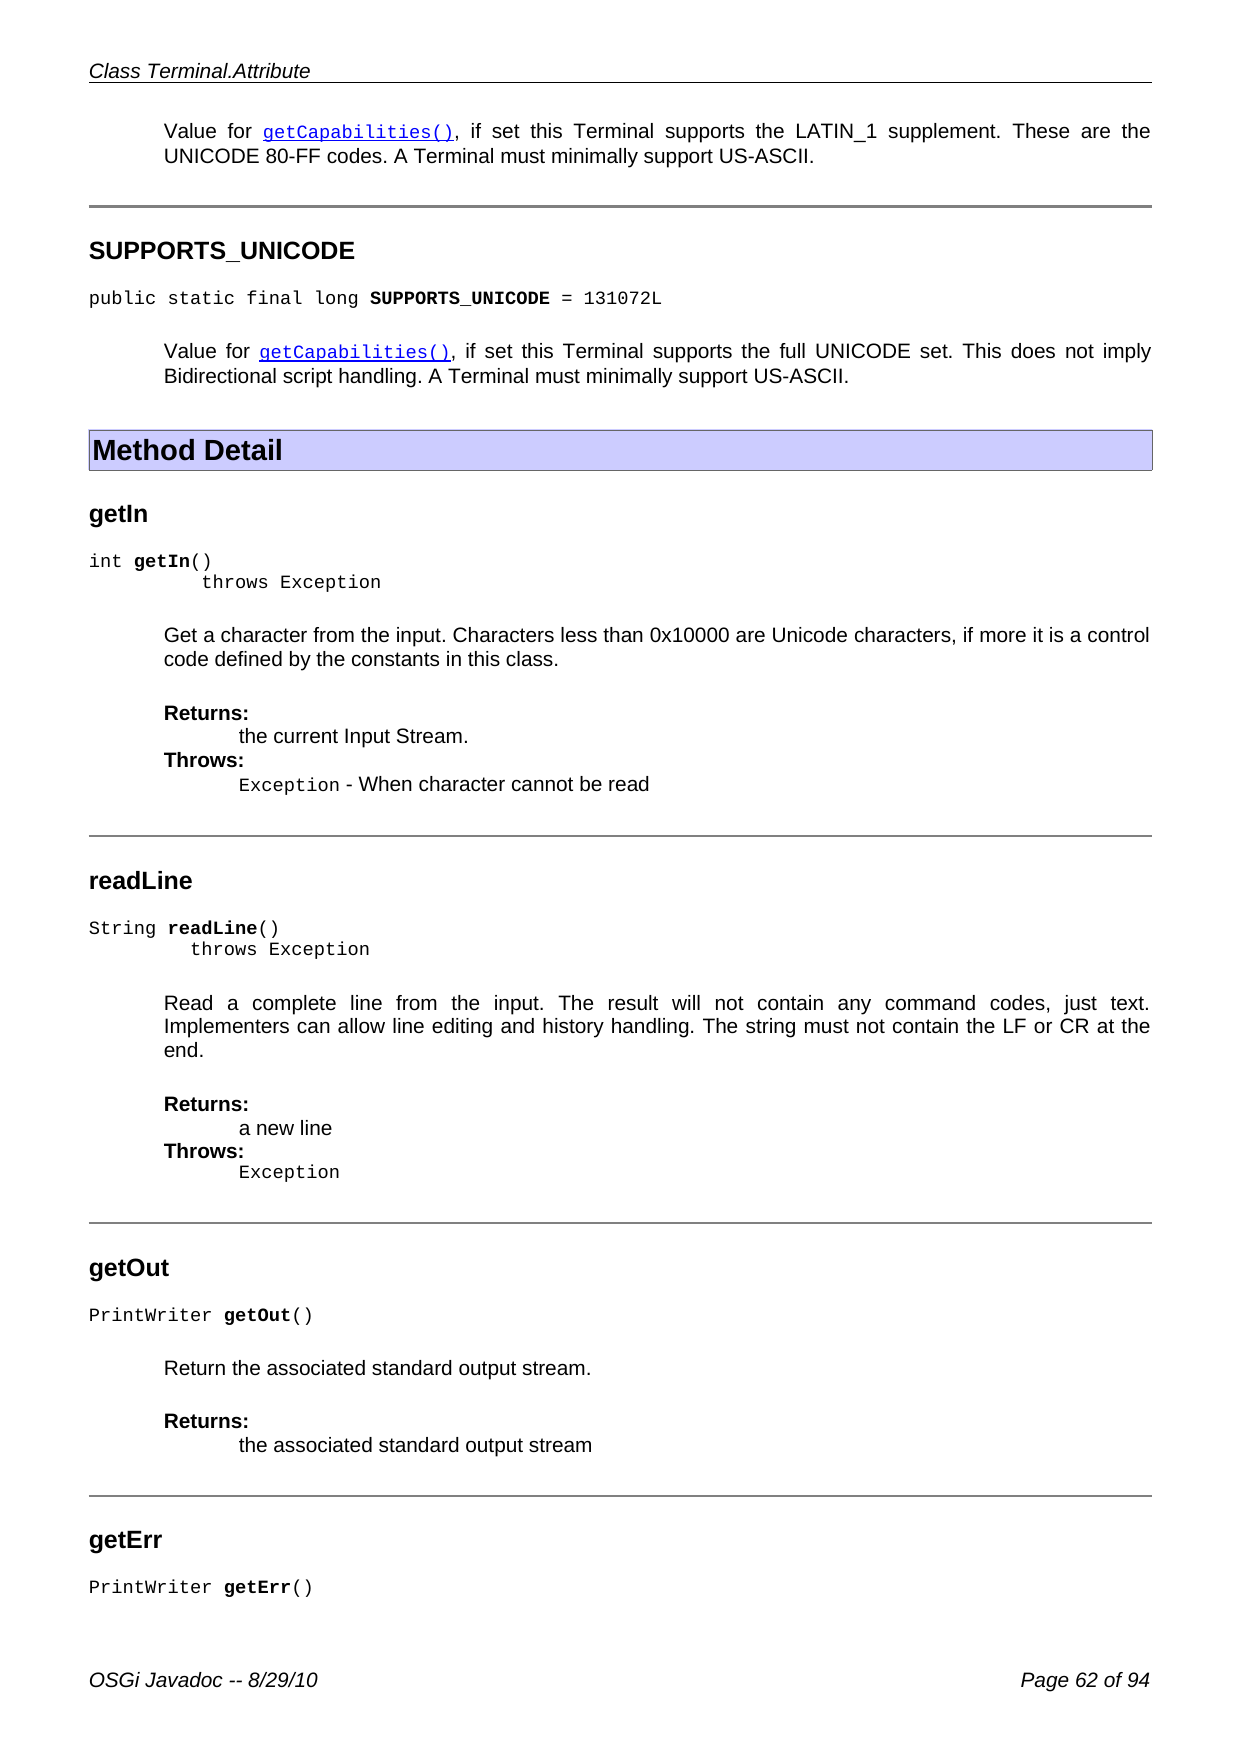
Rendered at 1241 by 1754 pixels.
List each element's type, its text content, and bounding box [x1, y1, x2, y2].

subtitle SUPPORTS_UNICODE [88, 236, 1152, 264]
text Throws: [163, 1139, 1152, 1163]
text Returns: [163, 1091, 1152, 1115]
text Read a complete line from the input. The result will not contain any command codes, just text. Implementers can allow line editing and history handling. The string must not contain the LF or CR at the end. [163, 990, 1152, 1062]
text PrintWriter getOut() [88, 1306, 1152, 1327]
subtitle getOut [88, 1253, 1152, 1281]
text Returns: [163, 700, 1152, 724]
subtitle readLine [88, 866, 1152, 894]
text the associated standard output stream [238, 1433, 1152, 1457]
text int getIn() throws Exception [88, 552, 1152, 594]
text String readLine() throws Exception [88, 919, 1152, 961]
subtitle Method Detail [90, 431, 1152, 470]
text the current Input Stream. [238, 724, 1152, 748]
text Get a character from the input. Characters less than 0x10000 are Unicode characters, if more it is a control code defined by the constants in this class. [163, 623, 1152, 671]
text public static final long SUPPORTS_UNICODE = 131072L [88, 289, 1152, 310]
subtitle getErr [88, 1525, 1152, 1554]
text a new line [238, 1115, 1152, 1139]
text Exception - When character cannot be read [238, 772, 1152, 797]
text Returns: [163, 1409, 1152, 1433]
text Exception [238, 1163, 1152, 1184]
subtitle getIn [88, 499, 1152, 527]
text Value for getCapabilities(), if set this Terminal supports the full UNICODE set. This does not imply Bidirectional script handling. A Terminal must minimally support US-ASCII. [163, 339, 1152, 388]
text Value for getCapabilities(), if set this Terminal supports the LATIN_1 supplement. These are the UNICODE 80-FF codes. A Terminal must minimally support US-ASCII. [163, 118, 1152, 168]
text Throws: [163, 748, 1152, 772]
text PrintWriter getErr() [88, 1578, 1152, 1599]
text Return the associated standard output stream. [163, 1356, 1152, 1380]
